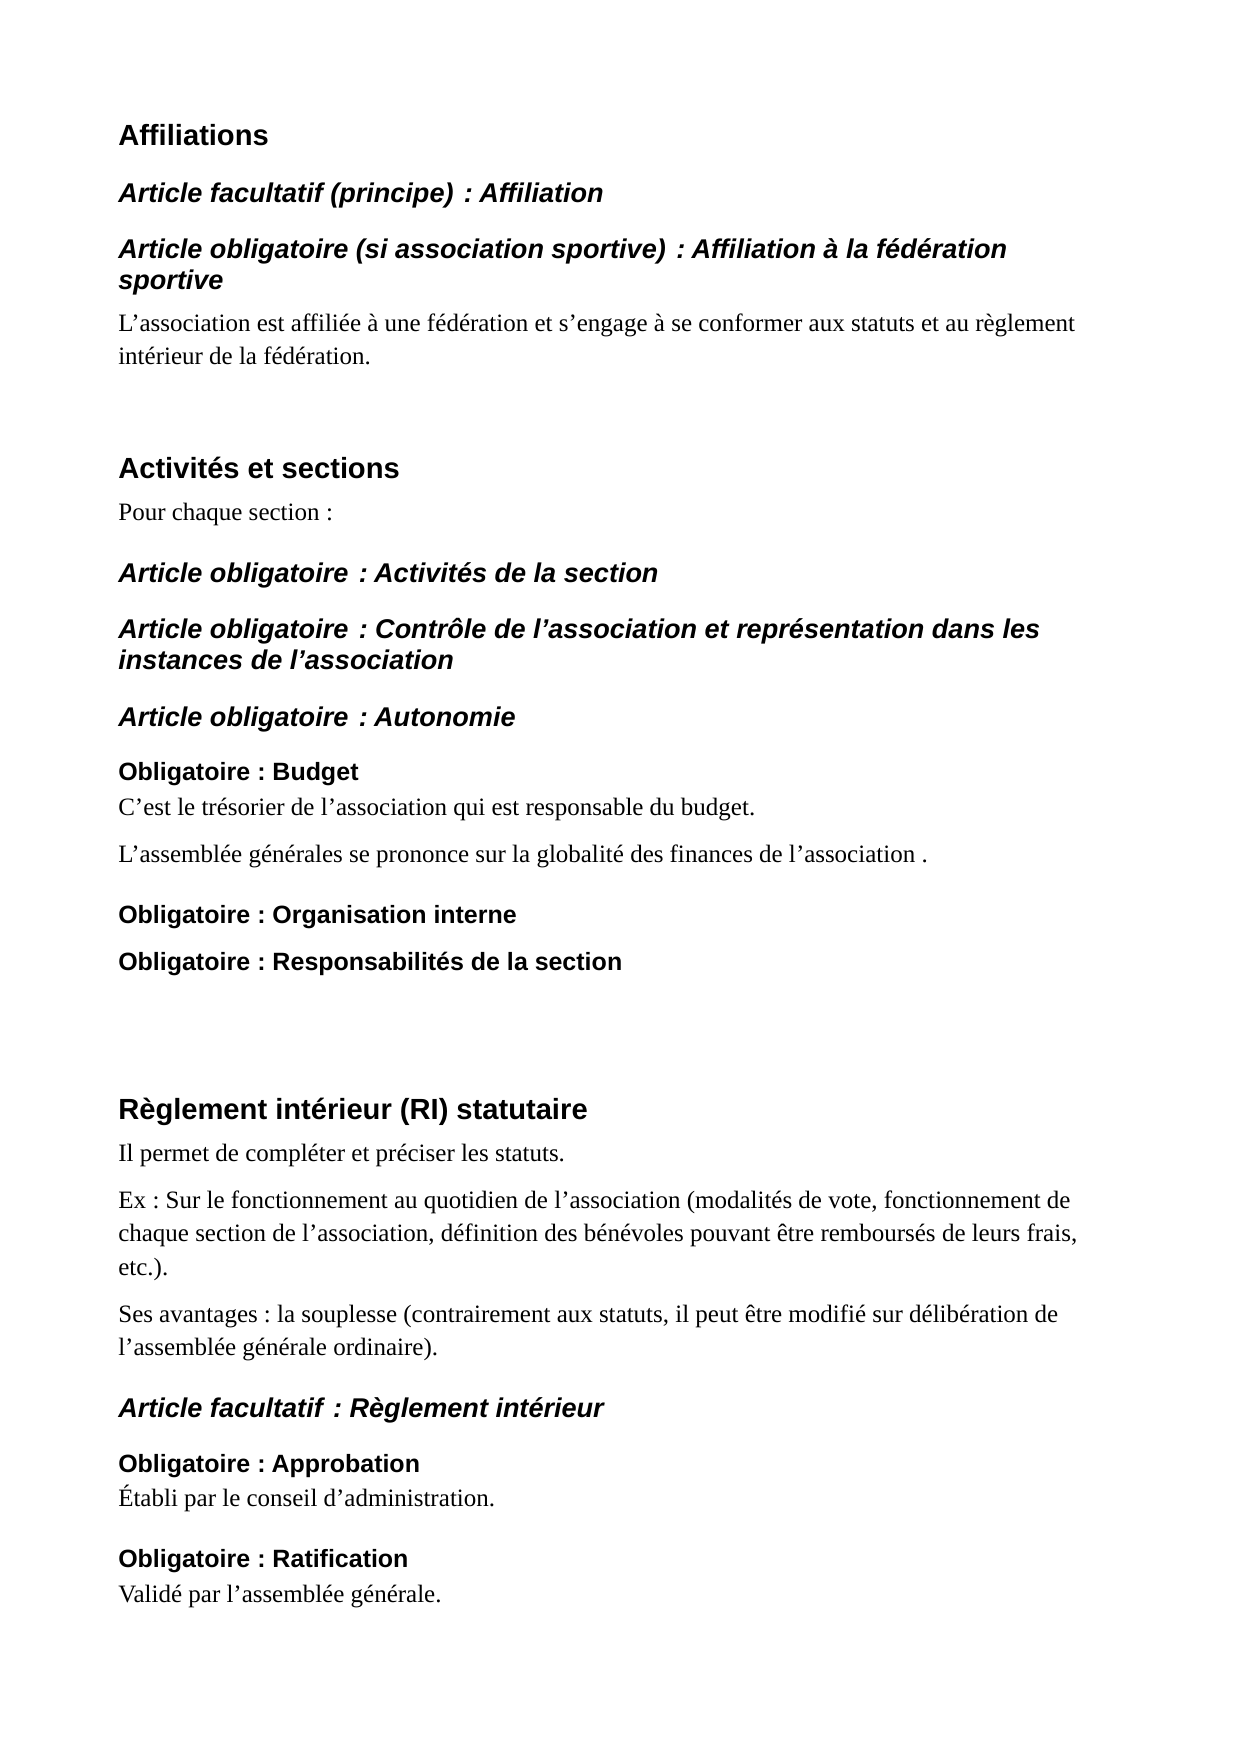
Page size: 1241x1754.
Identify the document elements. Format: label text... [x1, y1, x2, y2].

text Ses avantages : la souplesse (contrairement aux statuts, il peut être modifié sur délibération de l’assemblée générale ordinaire). [118, 1299, 1122, 1361]
subtitle Obligatoire : Responsabilités de la section [118, 947, 1122, 976]
subtitle Activités et sections [118, 451, 1122, 484]
text Pour chaque section : [118, 497, 1122, 526]
subtitle Affiliations [118, 118, 1122, 152]
subtitle Article obligatoire : Activités de la section [118, 557, 1122, 588]
subtitle Article obligatoire : Contrôle de l’association et représentation dans les instances de l’association [118, 613, 1122, 676]
text Validé par l’assemblée générale. [118, 1579, 1122, 1607]
text Il permet de compléter et préciser les statuts. [118, 1138, 1122, 1167]
text L’assemblée générales se prononce sur la globalité des finances de l’association . [118, 839, 1122, 868]
subtitle Article obligatoire : Autonomie [118, 701, 1122, 732]
subtitle Obligatoire : Budget [118, 757, 1122, 786]
subtitle Article facultatif : Règlement intérieur [118, 1392, 1122, 1423]
subtitle Obligatoire : Ratification [118, 1544, 1122, 1572]
subtitle Article obligatoire (si association sportive) : Affiliation à la fédération sportive [118, 233, 1122, 295]
subtitle Obligatoire : Approbation [118, 1448, 1122, 1477]
subtitle Article facultatif (principe) : Affiliation [118, 177, 1122, 208]
subtitle Règlement intérieur (RI) statutaire [118, 1092, 1122, 1125]
text L’association est affiliée à une fédération et s’engage à se conformer aux statuts et au règlement intérieur de la fédération. [118, 308, 1122, 370]
text Ex : Sur le fonctionnement au quotidien de l’association (modalités de vote, fonctionnement de chaque section de l’association, définition des bénévoles pouvant être remboursés de leurs frais, etc.). [118, 1186, 1122, 1280]
text Établi par le conseil d’administration. [118, 1483, 1122, 1512]
text C’est le trésorier de l’association qui est responsable du budget. [118, 792, 1122, 821]
subtitle Obligatoire : Organisation interne [118, 899, 1122, 928]
